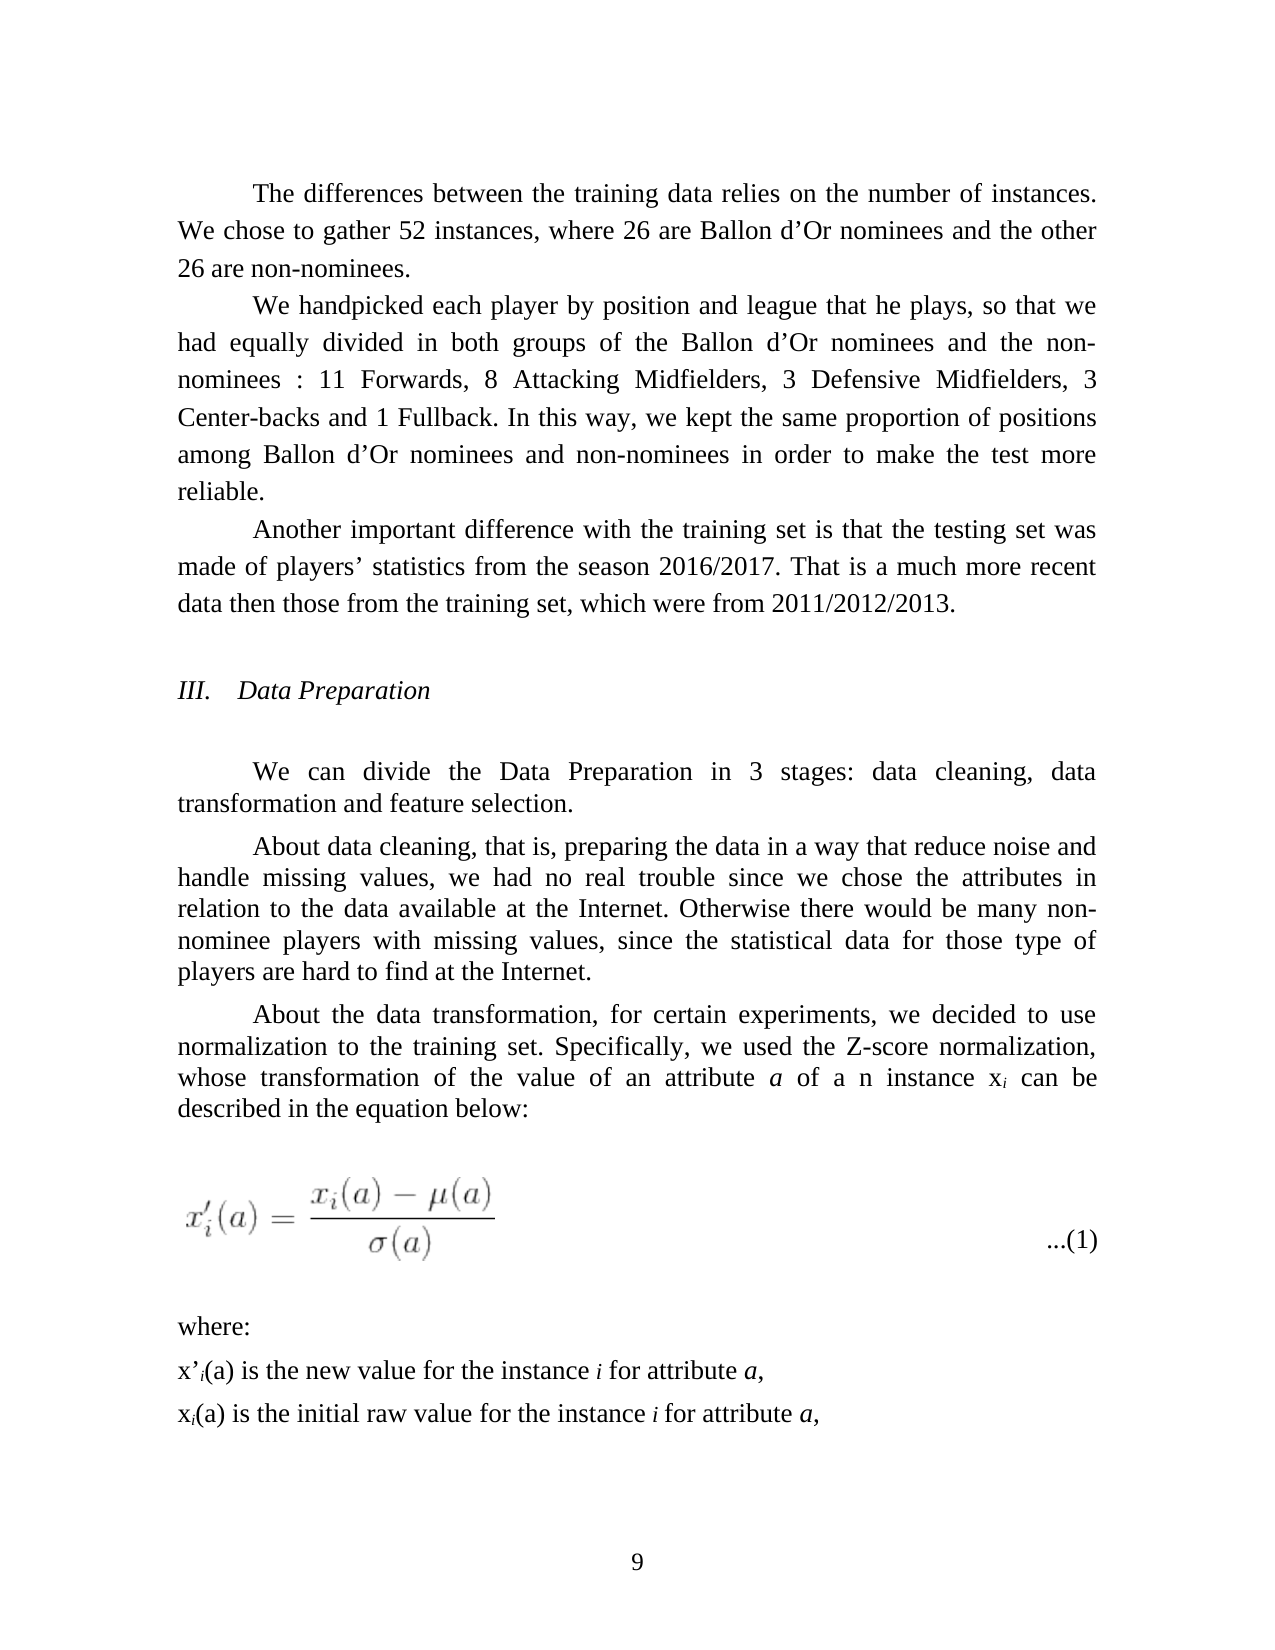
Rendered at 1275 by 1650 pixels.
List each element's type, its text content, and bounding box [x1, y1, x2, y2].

text We handpicked each player by position and league that he plays, so that we had equally divided in both groups of the Ballon d’Or nominees and the non-nominees : 11 Forwards, 8 Attacking Midfielders, 3 Defensive Midfielders, 3 Center-backs and 1 Fullback. In this way, we kept the same proportion of positions among Ballon d’Or nominees and non-nominees in order to make the test more reliable. [177, 289, 1098, 507]
text Another important difference with the training set is that the testing set was made of players’ statistics from the season 2016/2017. That is a much more recent data then those from the training set, which were from 2011/2012/2013. [177, 513, 1098, 618]
text x’i(a) is the new value for the instance i for attribute a, [177, 1354, 1098, 1385]
text We can divide the Data Preparation in 3 stages: data cleaning, data transformation and feature selection. [177, 756, 1098, 818]
subtitle Data Preparation [177, 674, 1098, 706]
picture [186, 1177, 495, 1261]
text About the data transformation, for certain experiments, we decided to use normalization to the training set. Specifically, we used the Z-score normalization, whose transformation of the value of an attribute a of a n instance xi can be described in the equation below: [177, 998, 1098, 1123]
text where: [177, 1310, 1098, 1341]
text About data cleaning, that is, preparing the data in a way that reduce noise and handle missing values, we had no real trouble since we chose the attributes in relation to the data available at the Internet. Otherwise there would be many non-nominee players with missing values, since the statistical data for those type of players are hard to find at the Internet. [177, 830, 1098, 986]
text [177, 1223, 186, 1254]
text ...(1) [495, 1223, 1098, 1254]
text The differences between the training data relies on the number of instances. We chose to gather 52 instances, where 26 are Ballon d’Or nominees and the other 26 are non-nominees. [177, 177, 1098, 283]
text xi(a) is the initial raw value for the instance i for attribute a, [177, 1397, 1098, 1429]
